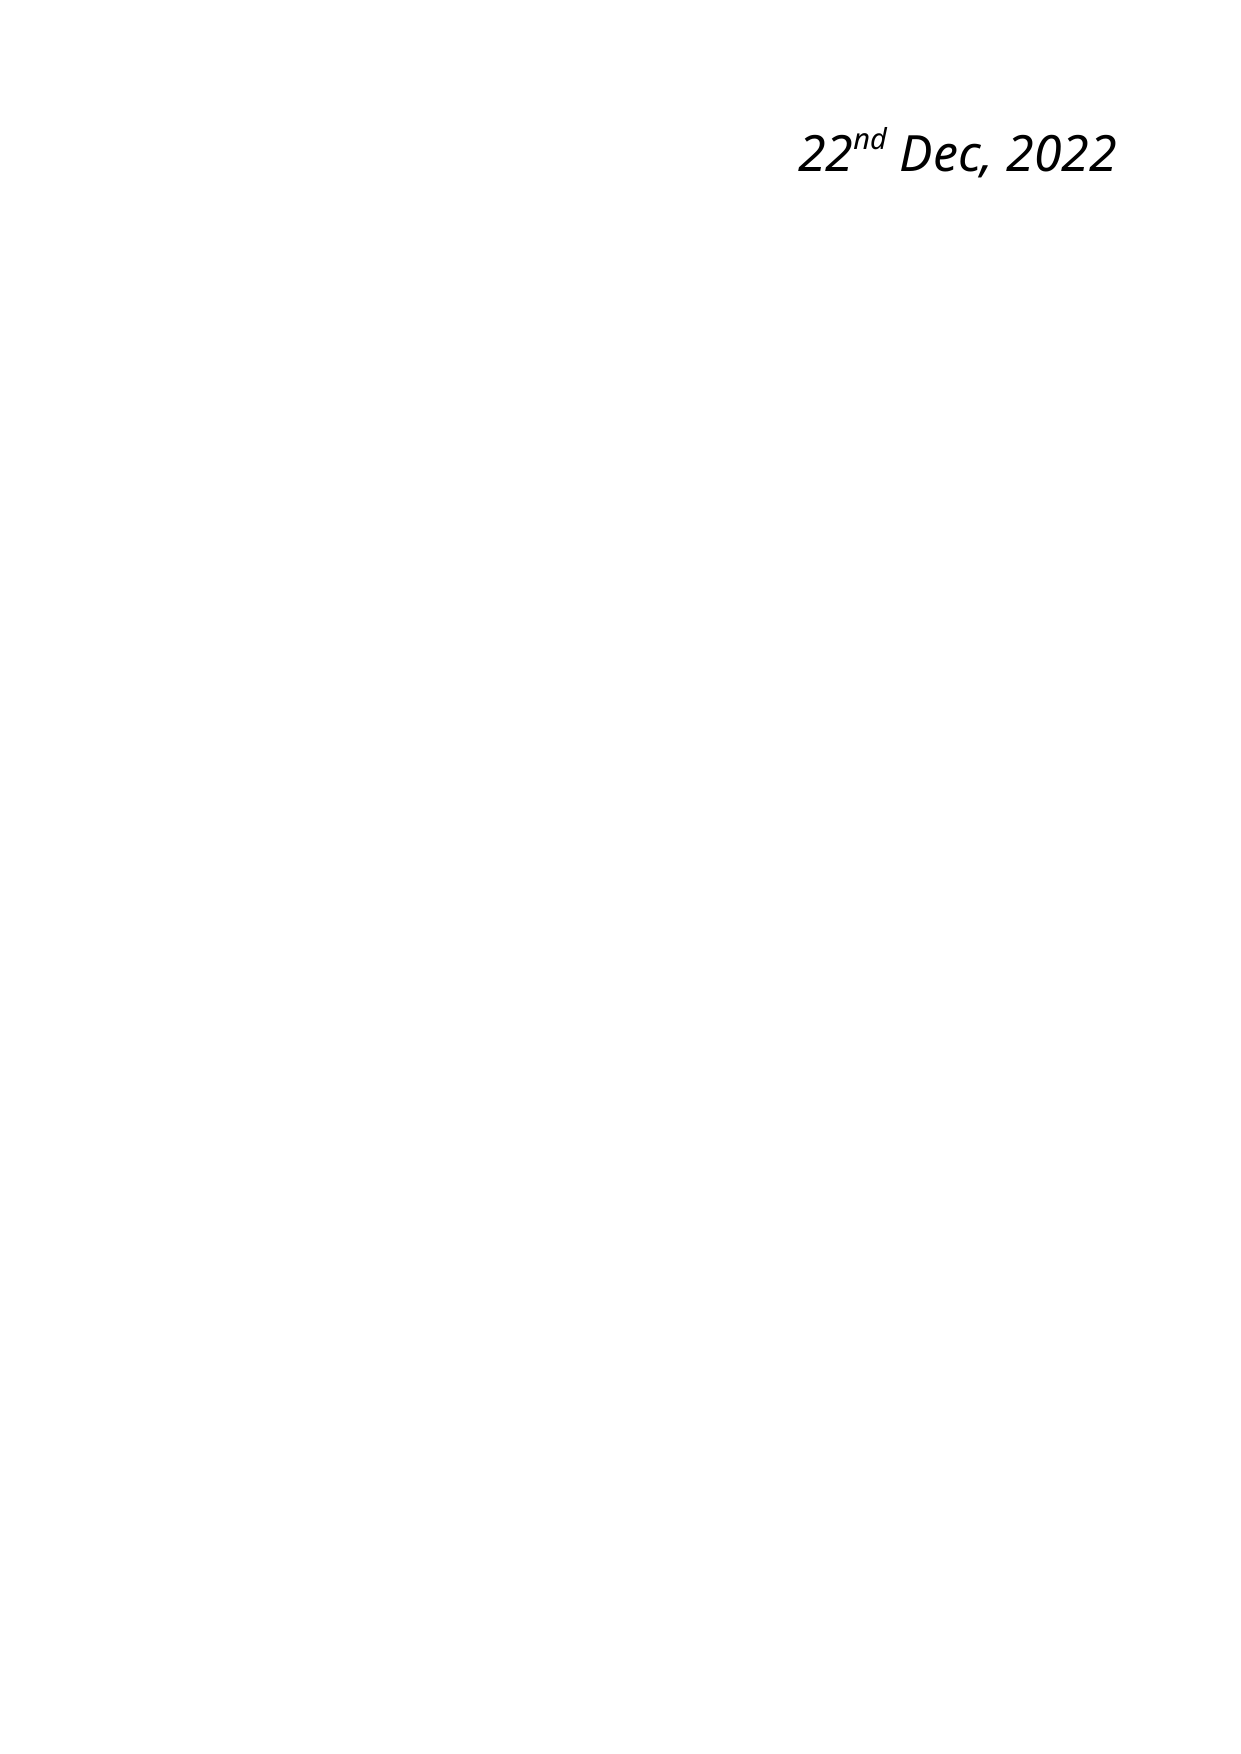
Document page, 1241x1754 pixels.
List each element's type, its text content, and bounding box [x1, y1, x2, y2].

text 22nd Dec, 2022 [118, 118, 1122, 186]
